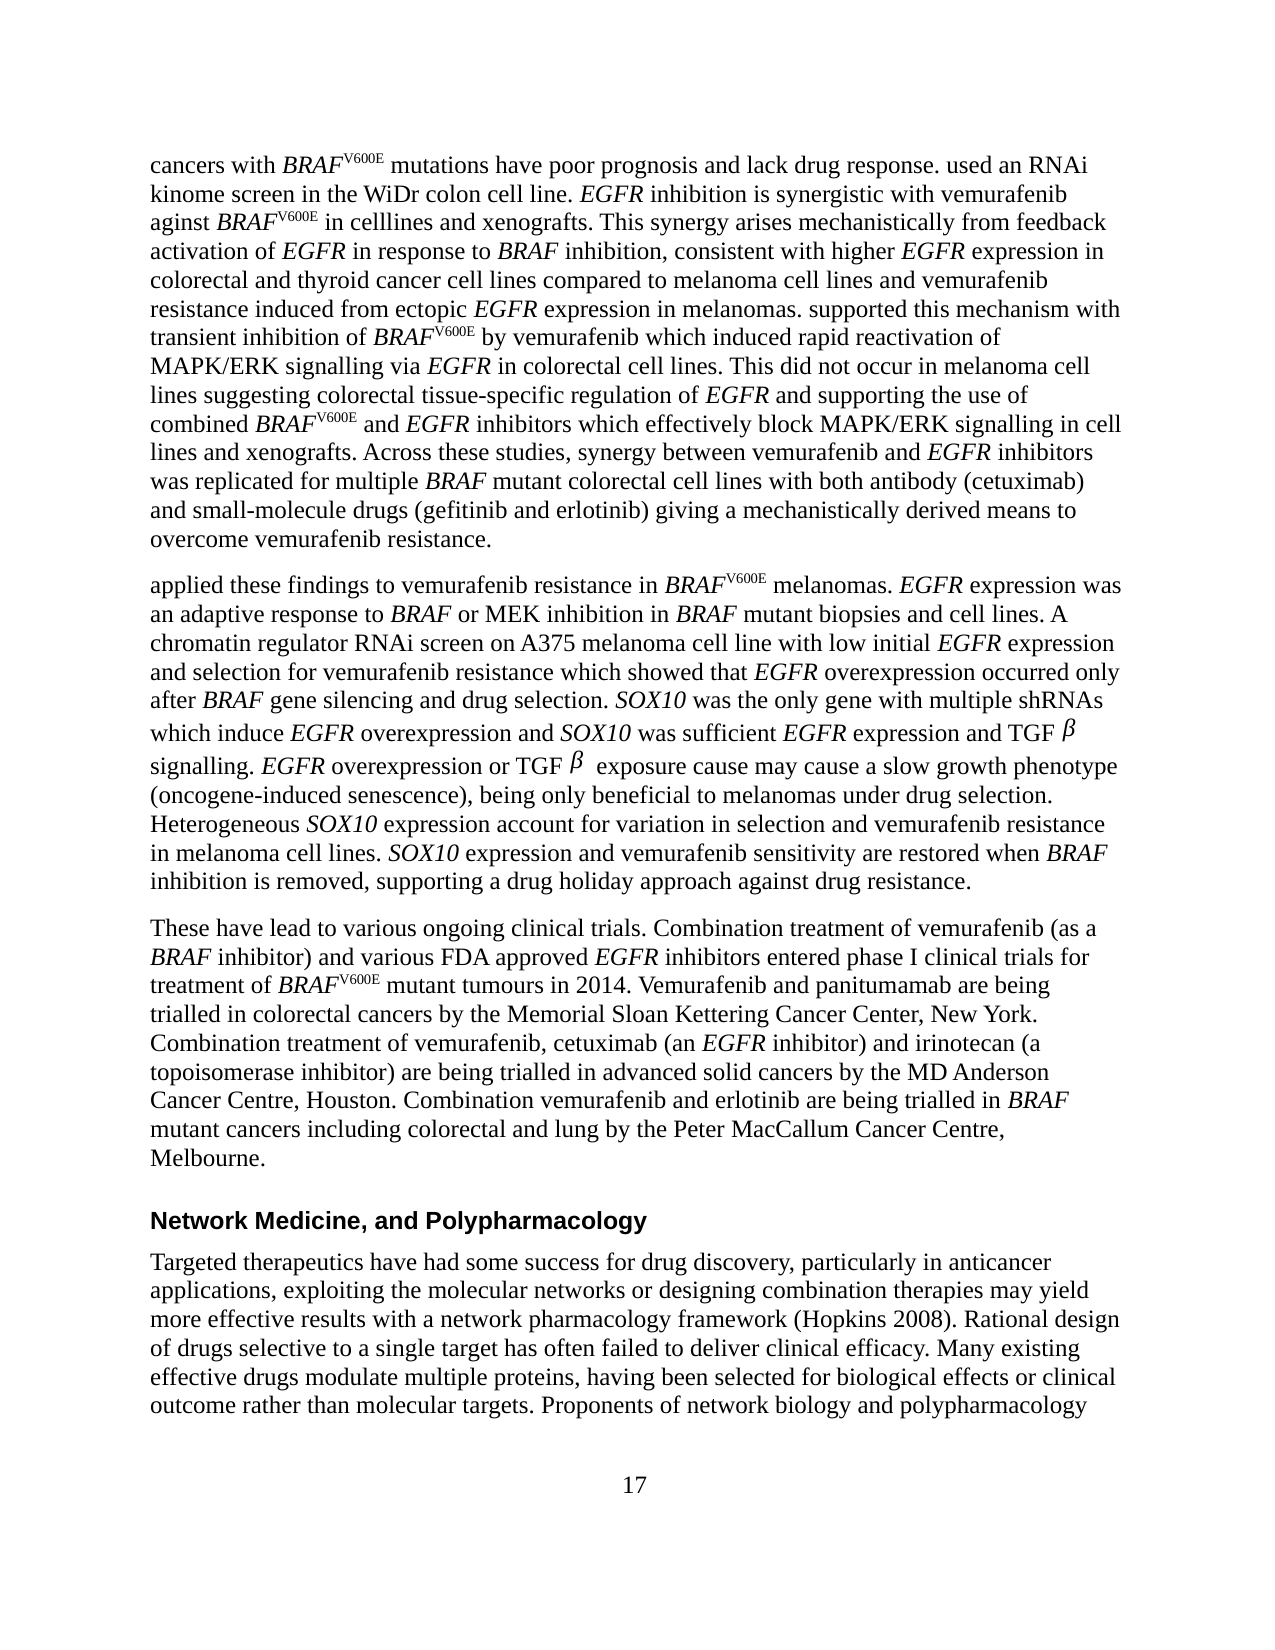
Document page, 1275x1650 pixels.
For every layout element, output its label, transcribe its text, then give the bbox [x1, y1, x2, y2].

text Targeted therapeutics have had some success for drug discovery, particularly in anticancer applications, exploiting the molecular networks or designing combination therapies may yield more effective results with a network pharmacology framework (Hopkins 2008). Rational design of drugs selective to a single target has often failed to deliver clinical efficacy. Many existing effective drugs modulate multiple proteins, having been selected for biological effects or clinical outcome rather than molecular targets. Proponents of network biology and polypharmacology [150, 1247, 1125, 1419]
text cancers with BRAFV600E mutations have poor prognosis and lack drug response. used an RNAi kinome screen in the WiDr colon cell line. EGFR inhibition is synergistic with vemurafenib aginst BRAFV600E in celllines and xenografts. This synergy arises mechanistically from feedback activation of EGFR in response to BRAF inhibition, consistent with higher EGFR expression in colorectal and thyroid cancer cell lines compared to melanoma cell lines and vemurafenib resistance induced from ectopic EGFR expression in melanomas. supported this mechanism with transient inhibition of BRAFV600E by vemurafenib which induced rapid reactivation of MAPK/ERK signalling via EGFR in colorectal cell lines. This did not occur in melanoma cell lines suggesting colorectal tissue-specific regulation of EGFR and supporting the use of combined BRAFV600E and EGFR inhibitors which effectively block MAPK/ERK signalling in cell lines and xenografts. Across these studies, synergy between vemurafenib and EGFR inhibitors was replicated for multiple BRAF mutant colorectal cell lines with both antibody (cetuximab) and small-molecule drugs (gefitinib and erlotinib) giving a mechanistically derived means to overcome vemurafenib resistance. [150, 150, 1125, 552]
subtitle Network Medicine, and Polypharmacology [150, 1206, 1125, 1234]
text These have lead to various ongoing clinical trials. Combination treatment of vemurafenib (as a BRAF inhibitor) and various FDA approved EGFR inhibitors entered phase I clinical trials for treatment of BRAFV600E mutant tumours in 2014. Vemurafenib and panitumamab are being trialled in colorectal cancers by the Memorial Sloan Kettering Cancer Center, New York. Combination treatment of vemurafenib, cetuximab (an EGFR inhibitor) and irinotecan (a topoisomerase inhibitor) are being trialled in advanced solid cancers by the MD Anderson Cancer Centre, Houston. Combination vemurafenib and erlotinib are being trialled in BRAF mutant cancers including colorectal and lung by the Peter MacCallum Cancer Centre, Melbourne. [150, 913, 1125, 1172]
text applied these findings to vemurafenib resistance in BRAFV600E melanomas. EGFR expression was an adaptive response to BRAF or MEK inhibition in BRAF mutant biopsies and cell lines. A chromatin regulator RNAi screen on A375 melanoma cell line with low initial EGFR expression and selection for vemurafenib resistance which showed that EGFR overexpression occurred only after BRAF gene silencing and drug selection. SOX10 was the only gene with multiple shRNAs which induce EGFR overexpression and SOX10 was sufficient EGFR expression and TGF signalling. EGFR overexpression or TGF exposure cause may cause a slow growth phenotype (oncogene-induced senescence), being only beneficial to melanomas under drug selection. Heterogeneous SOX10 expression account for variation in selection and vemurafenib resistance in melanoma cell lines. SOX10 expression and vemurafenib sensitivity are restored when BRAF inhibition is removed, supporting a drug holiday approach against drug resistance. [150, 570, 1125, 895]
